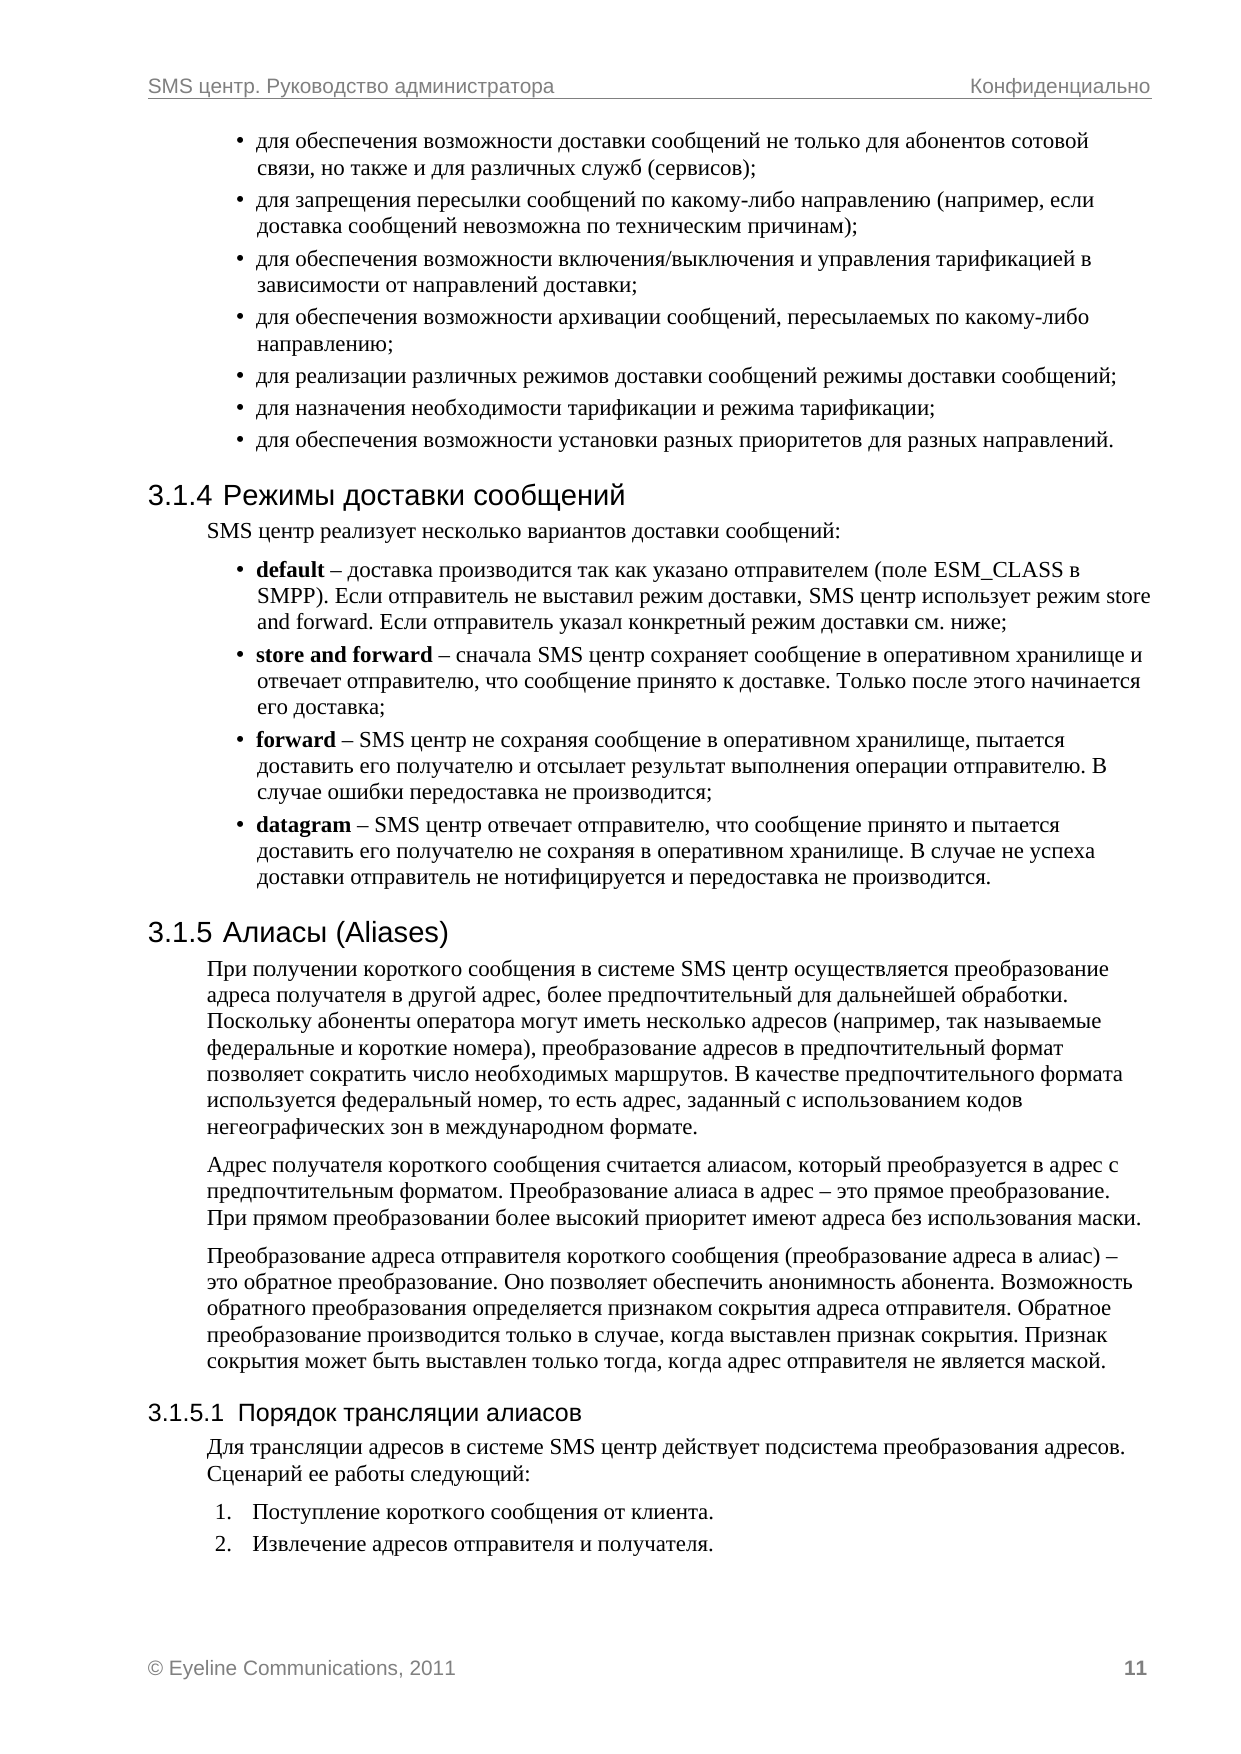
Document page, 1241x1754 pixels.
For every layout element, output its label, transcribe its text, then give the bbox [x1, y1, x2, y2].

list Извлечение адресов отправителя и получателя. [214, 1530, 1152, 1557]
text SMS центр реализует несколько вариантов доставки сообщений: [207, 518, 1152, 544]
list default – доставка производится так как указано отправителем (поле ESM_CLASS в SMPP). Если отправитель не выставил режим доставки, SMS центр использует режим store and forward. Если отправитель указал конкретный режим доставки см. ниже; [236, 556, 1152, 635]
list forward – SMS центр не сохраняя сообщение в оперативном хранилище, пытается доставить его получателю и отсылает результат выполнения операции отправителю. В случае ошибки передоставка не производится; [236, 726, 1152, 805]
list store and forward – сначала SMS центр сохраняет сообщение в оперативном хранилище и отвечает отправителю, что сообщение принято к доставке. Только после этого начинается его доставка; [236, 641, 1152, 720]
list для обеспечения возможности доставки сообщений не только для абонентов сотовой связи, но также и для различных служб (сервисов); [236, 127, 1152, 180]
list для запрещения пересылки сообщений по какому-либо направлению (например, если доставка сообщений невозможна по техническим причинам); [236, 186, 1152, 239]
list для реализации различных режимов доставки сообщений режимы доставки сообщений; [236, 362, 1152, 388]
list Поступление короткого сообщения от клиента. [214, 1498, 1152, 1524]
list для назначения необходимости тарификации и режима тарификации; [236, 394, 1152, 421]
list для обеспечения возможности установки разных приоритетов для разных направлений. [236, 426, 1152, 453]
list для обеспечения возможности включения/выключения и управления тарификацией в зависимости от направлений доставки; [236, 244, 1152, 297]
text Для трансляции адресов в системе SMS центр действует подсистема преобразования адресов. Сценарий ее работы следующий: [207, 1433, 1152, 1486]
subtitle Алиасы (Aliases) [148, 915, 1152, 948]
text Адрес получателя короткого сообщения считается алиасом, который преобразуется в адрес с предпочтительным форматом. Преобразование алиаса в адрес – это прямое преобразование. При прямом преобразовании более высокий приоритет имеют адреса без использования маски. [207, 1151, 1152, 1230]
list datagram – SMS центр отвечает отправителю, что сообщение принято и пытается доставить его получателю не сохраняя в оперативном хранилище. В случае не успеха доставки отправитель не нотифицируется и передоставка не производится. [236, 811, 1152, 890]
text При получении короткого сообщения в системе SMS центр осуществляется преобразование адреса получателя в другой адрес, более предпочтительный для дальнейшей обработки. Поскольку абоненты оператора могут иметь несколько адресов (например, так называемые федеральные и короткие номера), преобразование адресов в предпочтительный формат позволяет сократить число необходимых маршрутов. В качестве предпочтительного формата используется федеральный номер, то есть адрес, заданный с использованием кодов негеографических зон в международном формате. [207, 954, 1152, 1139]
subtitle Режимы доставки сообщений [148, 478, 1152, 511]
subtitle Порядок трансляции алиасов [148, 1398, 1152, 1427]
text Преобразование адреса отправителя короткого сообщения (преобразование адреса в алиас) – это обратное преобразование. Оно позволяет обеспечить анонимность абонента. Возможность обратного преобразования определяется признаком сокрытия адреса отправителя. Обратное преобразование производится только в случае, когда выставлен признак сокрытия. Признак сокрытия может быть выставлен только тогда, когда адрес отправителя не является маской. [207, 1242, 1152, 1373]
list для обеспечения возможности архивации сообщений, пересылаемых по какому-либо направлению; [236, 303, 1152, 356]
